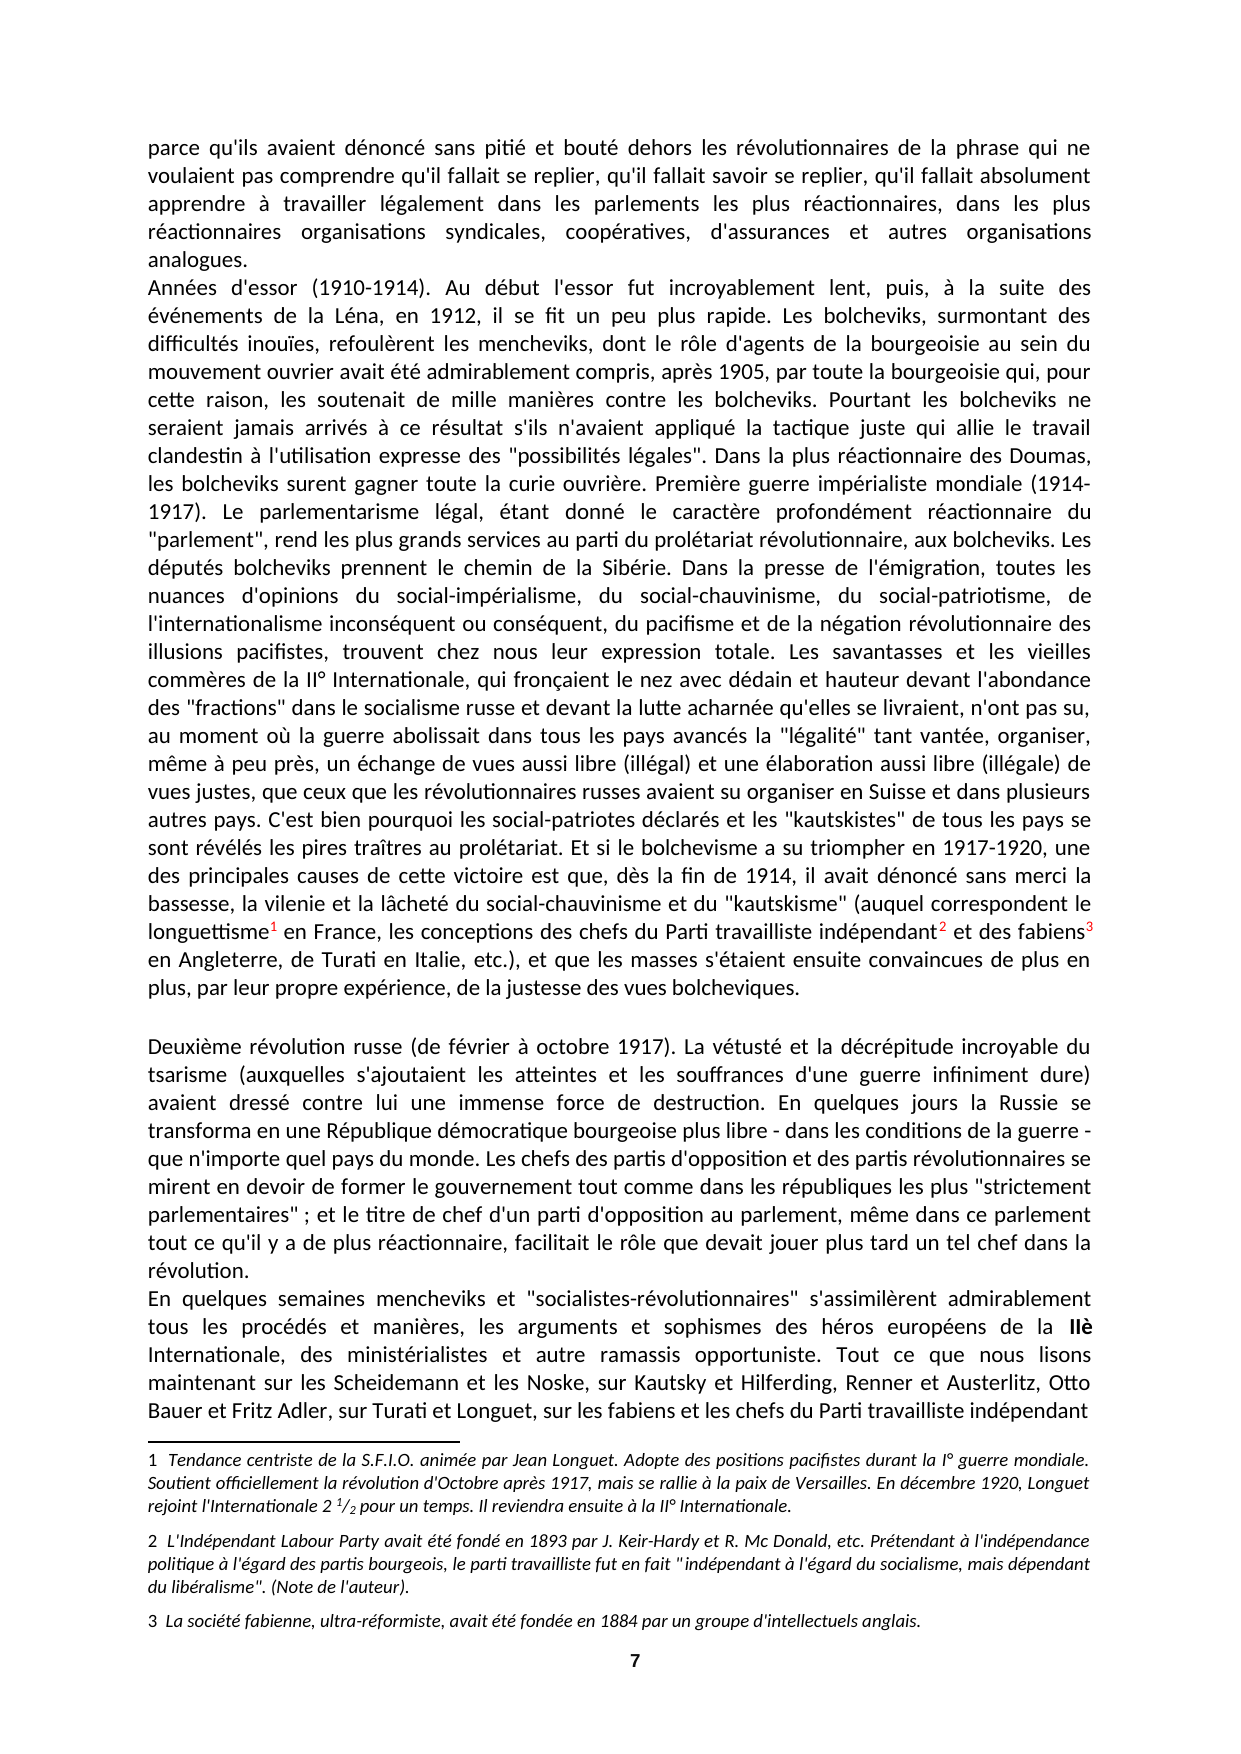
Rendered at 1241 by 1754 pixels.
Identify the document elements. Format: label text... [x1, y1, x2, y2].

text En quelques semaines mencheviks et "socialistes-révolutionnaires" s'assimilèrent admirablement tous les procédés et manières, les arguments et sophismes des héros européens de la IIè Internationale, des ministérialistes et autre ramassis opportuniste. Tout ce que nous lisons maintenant sur les Scheidemann et les Noske, sur Kautsky et Hilferding, Renner et Austerlitz, Otto Bauer et Fritz Adler, sur Turati et Longuet, sur les fabiens et les chefs du Parti travailliste indépendant [148, 1284, 1093, 1424]
text parce qu'ils avaient dénoncé sans pitié et bouté dehors les révolutionnaires de la phrase qui ne voulaient pas comprendre qu'il fallait se replier, qu'il fallait savoir se replier, qu'il fallait absolument apprendre à travailler légalement dans les parlements les plus réactionnaires, dans les plus réactionnaires organisations syndicales, coopératives, d'assurances et autres organisations analogues. [148, 133, 1093, 273]
text L'Indépendant Labour Party avait été fondé en 1893 par J. Keir-Hardy et R. Mc Donald, etc. Prétendant à l'indépendance politique à l'égard des partis bourgeois, le parti travailliste fut en fait "indépendant à l'égard du socialisme, mais dépendant du libéralisme". (Note de l'auteur). [148, 1529, 1093, 1598]
text Deuxième révolution russe (de février à octobre 1917). La vétusté et la décrépitude incroyable du tsarisme (auxquelles s'ajoutaient les atteintes et les souffrances d'une guerre infiniment dure) avaient dressé contre lui une immense force de destruction. En quelques jours la Russie se transforma en une République démocratique bourgeoise plus libre - dans les conditions de la guerre - que n'importe quel pays du monde. Les chefs des partis d'opposition et des partis révolutionnaires se mirent en devoir de former le gouvernement tout comme dans les républiques les plus "strictement parlementaires" ; et le titre de chef d'un parti d'opposition au parlement, même dans ce parlement tout ce qu'il y a de plus réactionnaire, facilitait le rôle que devait jouer plus tard un tel chef dans la révolution. [148, 1032, 1093, 1284]
text Années d'essor (1910-1914). Au début l'essor fut incroyablement lent, puis, à la suite des événements de la Léna, en 1912, il se fit un peu plus rapide. Les bolcheviks, surmontant des difficultés inouïes, refoulèrent les mencheviks, dont le rôle d'agents de la bourgeoisie au sein du mouvement ouvrier avait été admirablement compris, après 1905, par toute la bourgeoisie qui, pour cette raison, les soutenait de mille manières contre les bolcheviks. Pourtant les bolcheviks ne seraient jamais arrivés à ce résultat s'ils n'avaient appliqué la tactique juste qui allie le travail clandestin à l'utilisation expresse des "possibilités légales". Dans la plus réactionnaire des Doumas, les bolcheviks surent gagner toute la curie ouvrière. Première guerre impérialiste mondiale (1914-1917). Le parlementarisme légal, étant donné le caractère profondément réactionnaire du "parlement", rend les plus grands services au parti du prolétariat révolutionnaire, aux bolcheviks. Les députés bolcheviks prennent le chemin de la Sibérie. Dans la presse de l'émigration, toutes les nuances d'opinions du social-impérialisme, du social-chauvinisme, du social-patriotisme, de l'internationalisme inconséquent ou conséquent, du pacifisme et de la négation révolutionnaire des illusions pacifistes, trouvent chez nous leur expression totale. Les savantasses et les vieilles commères de la II° Internationale, qui fronçaient le nez avec dédain et hauteur devant l'abondance des "fractions" dans le socialisme russe et devant la lutte acharnée qu'elles se livraient, n'ont pas su, au moment où la guerre abolissait dans tous les pays avancés la "légalité" tant vantée, organiser, même à peu près, un échange de vues aussi libre (illégal) et une élaboration aussi libre (illégale) de vues justes, que ceux que les révolutionnaires russes avaient su organiser en Suisse et dans plusieurs autres pays. C'est bien pourquoi les social-patriotes déclarés et les "kautskistes" de tous les pays se sont révélés les pires traîtres au prolétariat. Et si le bolchevisme a su triompher en 1917-1920, une des principales causes de cette victoire est que, dès la fin de 1914, il avait dénoncé sans merci la bassesse, la vilenie et la lâcheté du social-chauvinisme et du "kautskisme" (auquel correspondent le longuettisme en France, les conceptions des chefs du Parti travailliste indépendant et des fabiens en Angleterre, de Turati en Italie, etc.), et que les masses s'étaient ensuite convaincues de plus en plus, par leur propre expérience, de la justesse des vues bolcheviques. [148, 273, 1093, 1001]
text La société fabienne, ultra-réformiste, avait été fondée en 1884 par un groupe d'intellectuels anglais. [148, 1609, 1093, 1632]
text Tendance centriste de la S.F.I.O. animée par Jean Longuet. Adopte des positions pacifistes durant la I° guerre mondiale. Soutient officiellement la révolution d'Octobre après 1917, mais se rallie à la paix de Versailles. En décembre 1920, Longuet rejoint l'Internationale 2 1/2 pour un temps. Il reviendra ensuite à la II° Internationale. [148, 1448, 1093, 1517]
